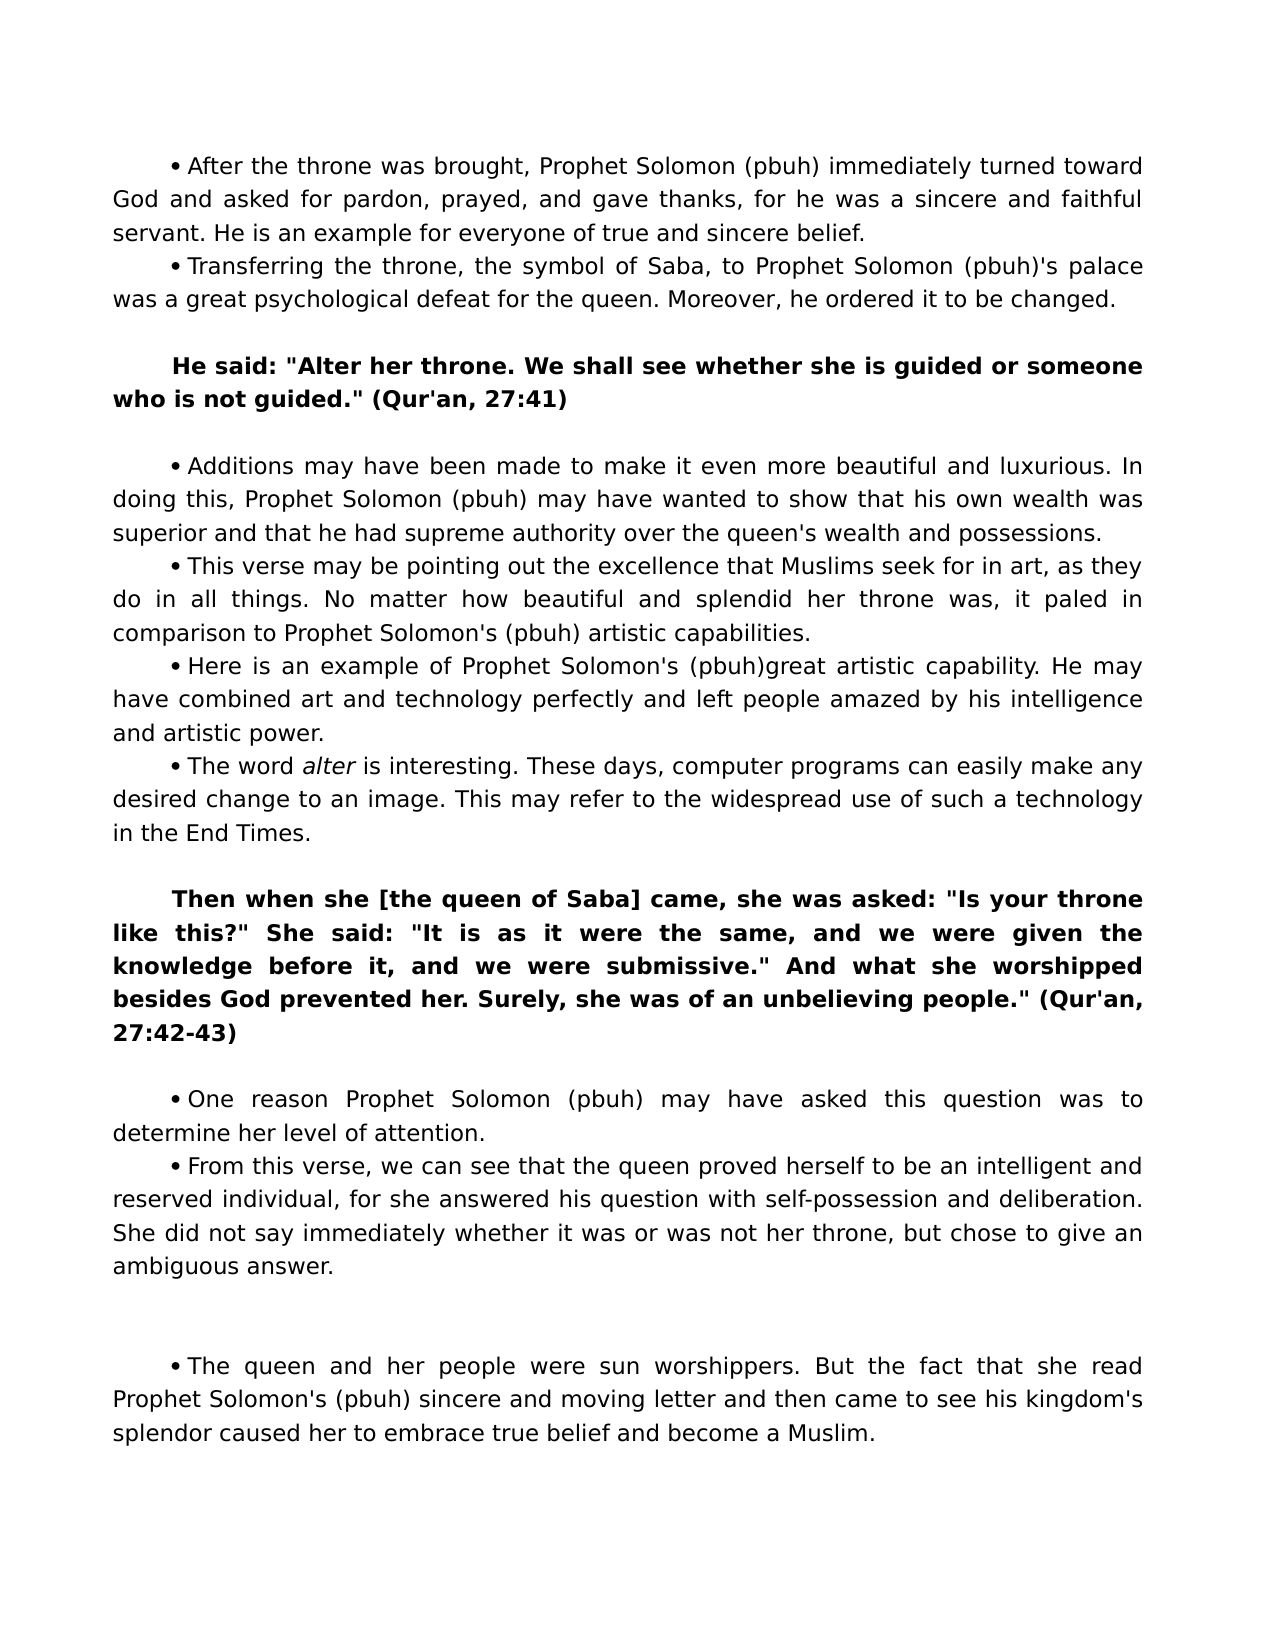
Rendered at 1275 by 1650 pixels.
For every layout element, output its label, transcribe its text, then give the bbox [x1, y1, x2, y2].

list Transferring the throne, the symbol of Saba, to Prophet Solomon (pbuh)'s palace was a great psychological defeat for the queen. Moreover, he ordered it to be changed. [112, 248, 1145, 314]
text He said: "Alter her throne. We shall see whether she is guided or someone who is not guided." (Qur'an, 27:41) [112, 348, 1145, 414]
list After the throne was brought, Prophet Solomon (pbuh) immediately turned toward God and asked for pardon, prayed, and gave thanks, for he was a sincere and faithful servant. He is an example for everyone of true and sincere belief. [112, 148, 1145, 248]
list Here is an example of Prophet Solomon's (pbuh)great artistic capability. He may have combined art and technology perfectly and left people amazed by his intelligence and artistic power. [112, 648, 1145, 748]
list From this verse, we can see that the queen proved herself to be an intelligent and reserved individual, for she answered his question with self-possession and deliberation. She did not say immediately whether it was or was not her throne, but chose to give an ambiguous answer. [112, 1148, 1145, 1281]
text Then when she [the queen of Saba] came, she was asked: "Is your throne like this?" She said: "It is as it were the same, and we were given the knowledge before it, and we were submissive." And what she worshipped besides God prevented her. Surely, she was of an unbelieving people." (Qur'an, 27:42-43) [112, 881, 1145, 1048]
list The queen and her people were sun worshippers. But the fact that she read Prophet Solomon's (pbuh) sincere and moving letter and then came to see his kingdom's splendor caused her to embrace true belief and become a Muslim. [112, 1348, 1145, 1448]
list This verse may be pointing out the excellence that Muslims seek for in art, as they do in all things. No matter how beautiful and splendid her throne was, it paled in comparison to Prophet Solomon's (pbuh) artistic capabilities. [112, 548, 1145, 648]
list One reason Prophet Solomon (pbuh) may have asked this question was to determine her level of attention. [112, 1081, 1145, 1148]
list Additions may have been made to make it even more beautiful and luxurious. In doing this, Prophet Solomon (pbuh) may have wanted to show that his own wealth was superior and that he had supreme authority over the queen's wealth and possessions. [112, 448, 1145, 548]
list The word alter is interesting. These days, computer programs can easily make any desired change to an image. This may refer to the widespread use of such a technology in the End Times. [112, 748, 1145, 848]
